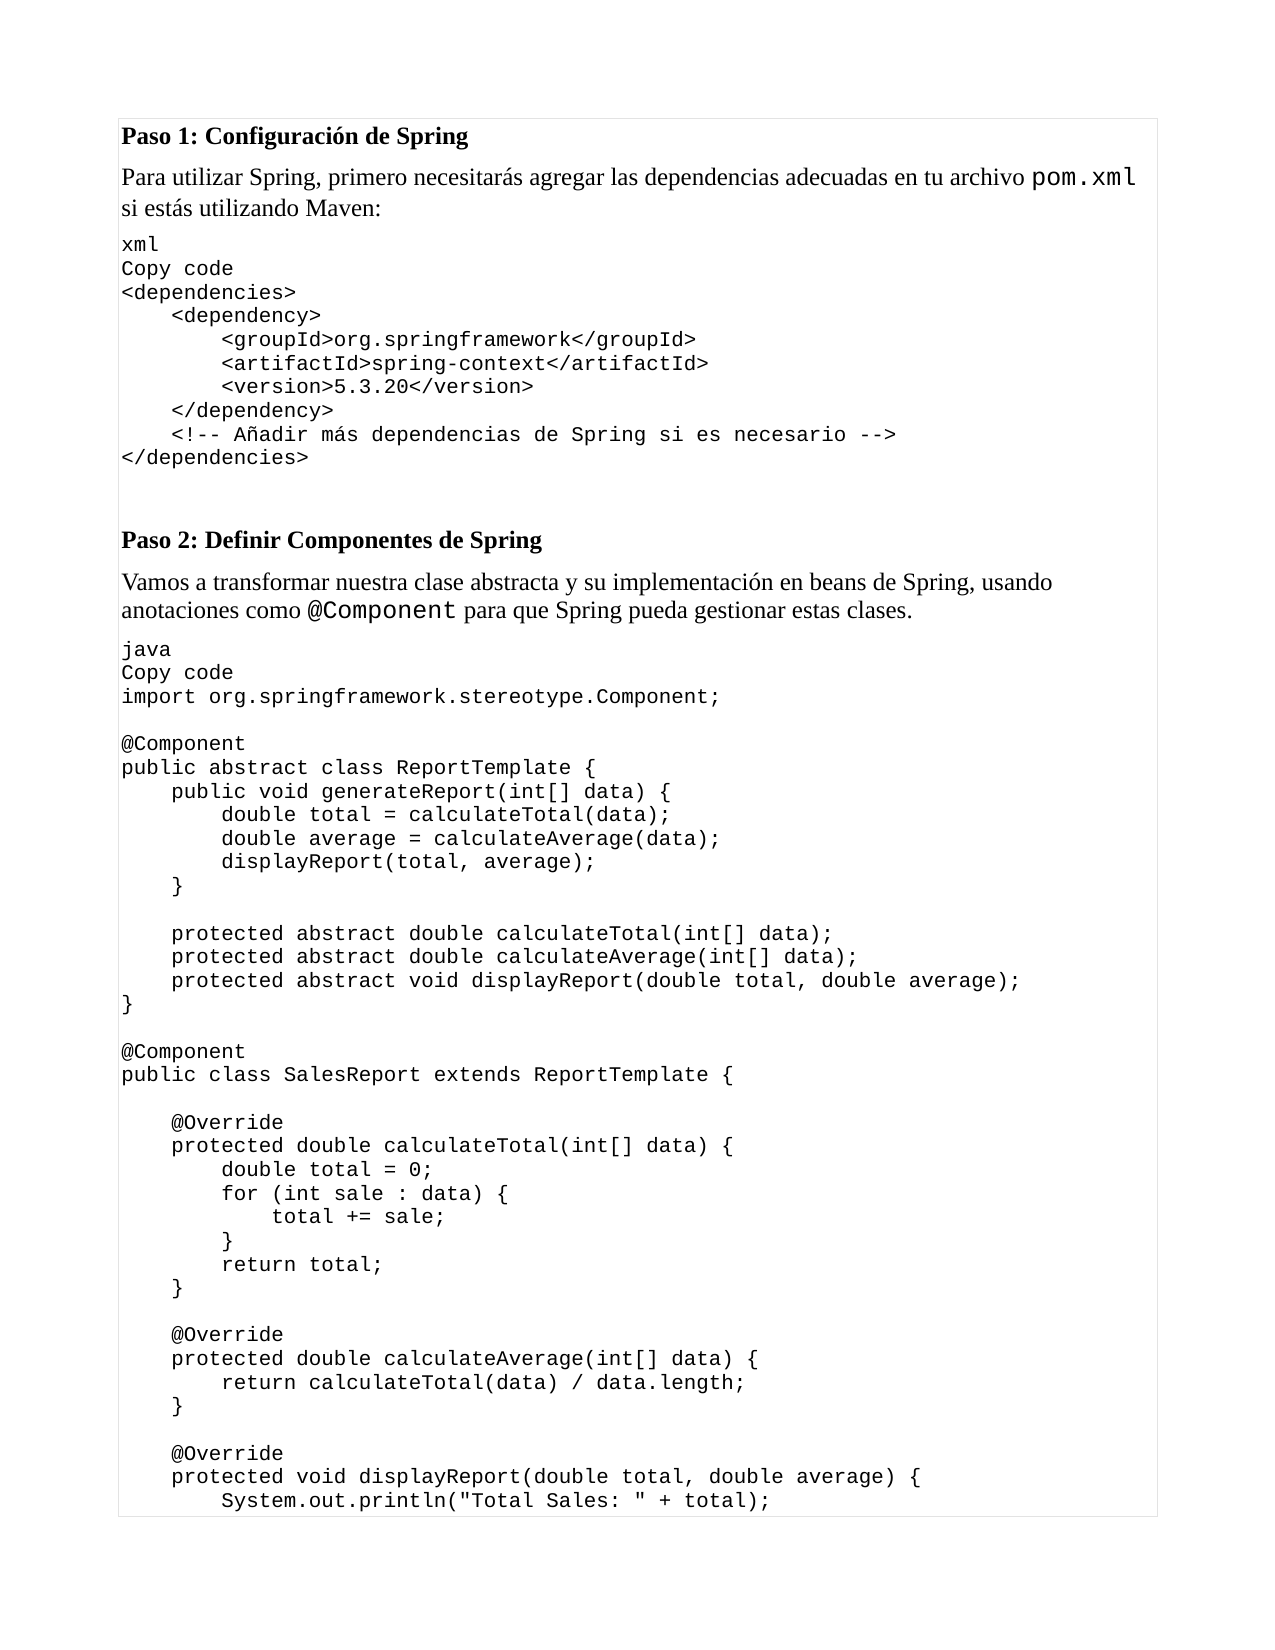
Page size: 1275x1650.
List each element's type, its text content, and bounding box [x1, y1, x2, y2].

text <!-- Añadir más dependencias de Spring si es necesario --> [119, 421, 1157, 444]
text public void generateReport(int[] data) { [119, 778, 1157, 801]
text Copy code [119, 255, 1157, 279]
text } [119, 1392, 1157, 1419]
text protected abstract double calculateTotal(int[] data); [119, 919, 1157, 943]
text xml [119, 231, 1157, 255]
text double total = calculateTotal(data); [119, 801, 1157, 825]
text @Component [119, 730, 1157, 754]
text double average = calculateAverage(data); [119, 825, 1157, 848]
text <artifactId>spring-context</artifactId> [119, 350, 1157, 373]
text Vamos a transformar nuestra clase abstracta y su implementación en beans de Spring, usando anotaciones como @Component para que Spring pueda gestionar estas clases. [119, 564, 1157, 626]
text @Override [119, 1321, 1157, 1345]
text double total = 0; [119, 1156, 1157, 1179]
text java [119, 636, 1157, 659]
text System.out.println("Total Sales: " + total); [119, 1487, 1157, 1516]
text displayReport(total, average); [119, 848, 1157, 872]
text return total; [119, 1251, 1157, 1274]
text protected void displayReport(double total, double average) { [119, 1463, 1157, 1487]
text Para utilizar Spring, primero necesitarás agregar las dependencias adecuadas en tu archivo pom.xml si estás utilizando Maven: [119, 159, 1157, 222]
text <dependencies> [119, 279, 1157, 302]
text public class SalesReport extends ReportTemplate { [119, 1061, 1157, 1088]
text } [119, 1227, 1157, 1251]
text <dependency> [119, 302, 1157, 326]
text @Override [119, 1440, 1157, 1463]
text @Component [119, 1038, 1157, 1061]
text import org.springframework.stereotype.Component; [119, 683, 1157, 710]
text protected double calculateAverage(int[] data) { [119, 1345, 1157, 1369]
text total += sale; [119, 1203, 1157, 1227]
subtitle Paso 1: Configuración de Spring [119, 119, 1157, 150]
text <groupId>org.springframework</groupId> [119, 326, 1157, 350]
text @Override [119, 1109, 1157, 1132]
text </dependency> [119, 397, 1157, 421]
text public abstract class ReportTemplate { [119, 754, 1157, 778]
text protected abstract void displayReport(double total, double average); [119, 967, 1157, 990]
text for (int sale : data) { [119, 1179, 1157, 1203]
text Copy code [119, 659, 1157, 683]
subtitle Paso 2: Definir Componentes de Spring [119, 522, 1157, 554]
text return calculateTotal(data) / data.length; [119, 1369, 1157, 1392]
text protected abstract double calculateAverage(int[] data); [119, 943, 1157, 967]
text protected double calculateTotal(int[] data) { [119, 1132, 1157, 1156]
text } [119, 1274, 1157, 1301]
text } [119, 872, 1157, 899]
text <version>5.3.20</version> [119, 373, 1157, 397]
text } [119, 990, 1157, 1017]
text </dependencies> [119, 444, 1157, 471]
